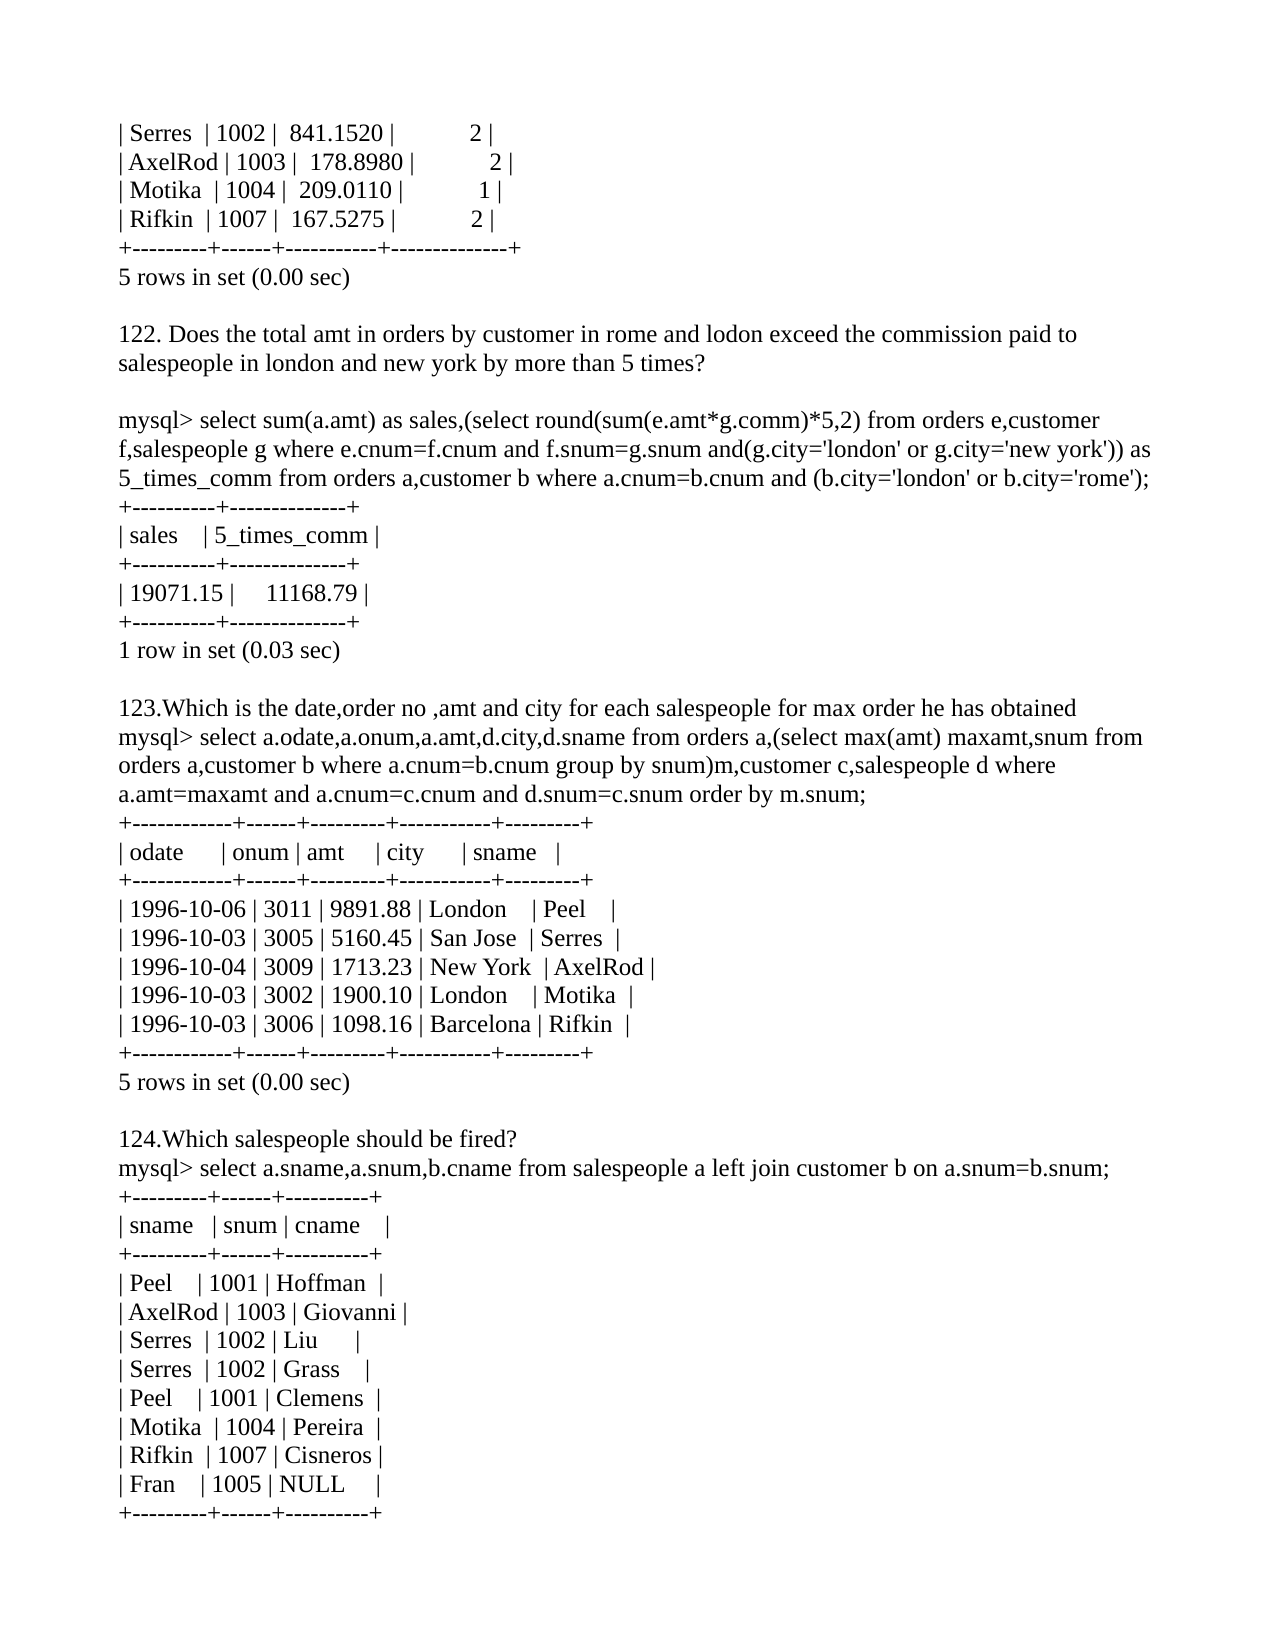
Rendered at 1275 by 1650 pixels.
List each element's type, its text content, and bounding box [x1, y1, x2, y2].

text +---------+------+-----------+--------------+ [118, 233, 1157, 262]
text | Motika | 1004 | Pereira | [118, 1412, 1157, 1441]
text 1 row in set (0.03 sec) [118, 636, 1157, 664]
text mysql> select a.odate,a.onum,a.amt,d.city,d.sname from orders a,(select max(amt) maxamt,snum from orders a,customer b where a.cnum=b.cnum group by snum)m,customer c,salespeople d where a.amt=maxamt and a.cnum=c.cnum and d.snum=c.snum order by m.snum; [118, 722, 1157, 808]
text | Serres | 1002 | 841.1520 | 2 | [118, 118, 1157, 147]
text mysql> select a.sname,a.snum,b.cname from salespeople a left join customer b on a.snum=b.snum; [118, 1153, 1157, 1182]
text +---------+------+----------+ [118, 1182, 1157, 1211]
text +---------+------+----------+ [118, 1498, 1157, 1527]
text | Serres | 1002 | Grass | [118, 1354, 1157, 1383]
text +---------+------+----------+ [118, 1239, 1157, 1268]
text | Rifkin | 1007 | 167.5275 | 2 | [118, 204, 1157, 233]
text +----------+--------------+ [118, 492, 1157, 521]
text | sname | snum | cname | [118, 1211, 1157, 1239]
text +------------+------+---------+-----------+---------+ [118, 808, 1157, 837]
text 123.Which is the date,order no ,amt and city for each salespeople for max order he has obtained [118, 693, 1157, 722]
text +------------+------+---------+-----------+---------+ [118, 1038, 1157, 1067]
text | Fran | 1005 | NULL | [118, 1469, 1157, 1498]
text +------------+------+---------+-----------+---------+ [118, 866, 1157, 894]
text | Peel | 1001 | Clemens | [118, 1383, 1157, 1412]
text | Peel | 1001 | Hoffman | [118, 1268, 1157, 1297]
text | 1996-10-03 | 3006 | 1098.16 | Barcelona | Rifkin | [118, 1009, 1157, 1038]
text | 1996-10-03 | 3002 | 1900.10 | London | Motika | [118, 981, 1157, 1009]
text | Motika | 1004 | 209.0110 | 1 | [118, 176, 1157, 204]
text 5 rows in set (0.00 sec) [118, 262, 1157, 291]
text 124.Which salespeople should be fired? [118, 1124, 1157, 1153]
text mysql> select sum(a.amt) as sales,(select round(sum(e.amt*g.comm)*5,2) from orders e,customer f,salespeople g where e.cnum=f.cnum and f.snum=g.snum and(g.city='london' or g.city='new york')) as 5_times_comm from orders a,customer b where a.cnum=b.cnum and (b.city='london' or b.city='rome'); [118, 406, 1157, 492]
text 5 rows in set (0.00 sec) [118, 1067, 1157, 1096]
text | odate | onum | amt | city | sname | [118, 837, 1157, 866]
text | sales | 5_times_comm | [118, 521, 1157, 549]
text +----------+--------------+ [118, 549, 1157, 578]
text | 1996-10-06 | 3011 | 9891.88 | London | Peel | [118, 894, 1157, 923]
text | 19071.15 | 11168.79 | [118, 578, 1157, 607]
text +----------+--------------+ [118, 607, 1157, 636]
text | Serres | 1002 | Liu | [118, 1326, 1157, 1354]
text | AxelRod | 1003 | Giovanni | [118, 1297, 1157, 1326]
text | 1996-10-04 | 3009 | 1713.23 | New York | AxelRod | [118, 952, 1157, 981]
text 122. Does the total amt in orders by customer in rome and lodon exceed the commission paid to salespeople in london and new york by more than 5 times? [118, 319, 1157, 377]
text | 1996-10-03 | 3005 | 5160.45 | San Jose | Serres | [118, 923, 1157, 952]
text | Rifkin | 1007 | Cisneros | [118, 1441, 1157, 1469]
text | AxelRod | 1003 | 178.8980 | 2 | [118, 147, 1157, 176]
